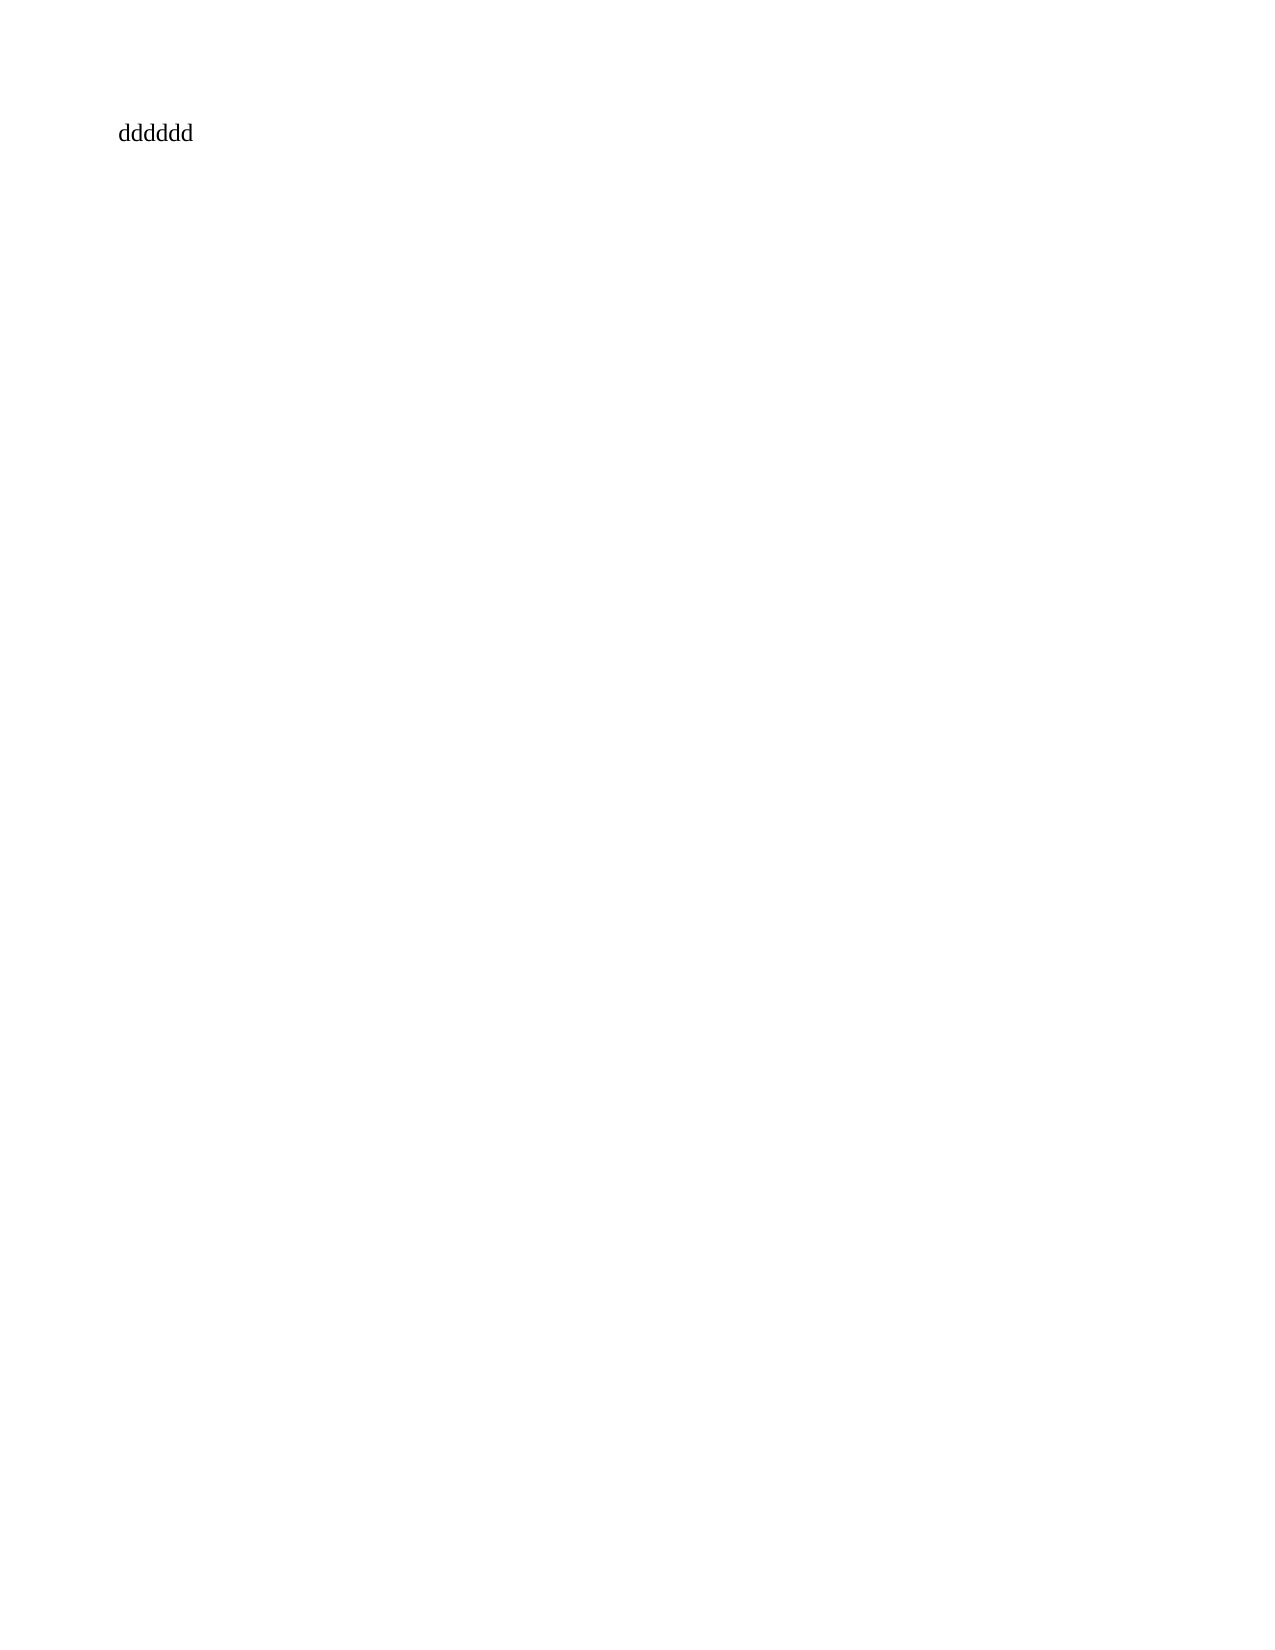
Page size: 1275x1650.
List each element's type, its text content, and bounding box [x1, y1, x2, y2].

text dddddd [118, 118, 1157, 147]
